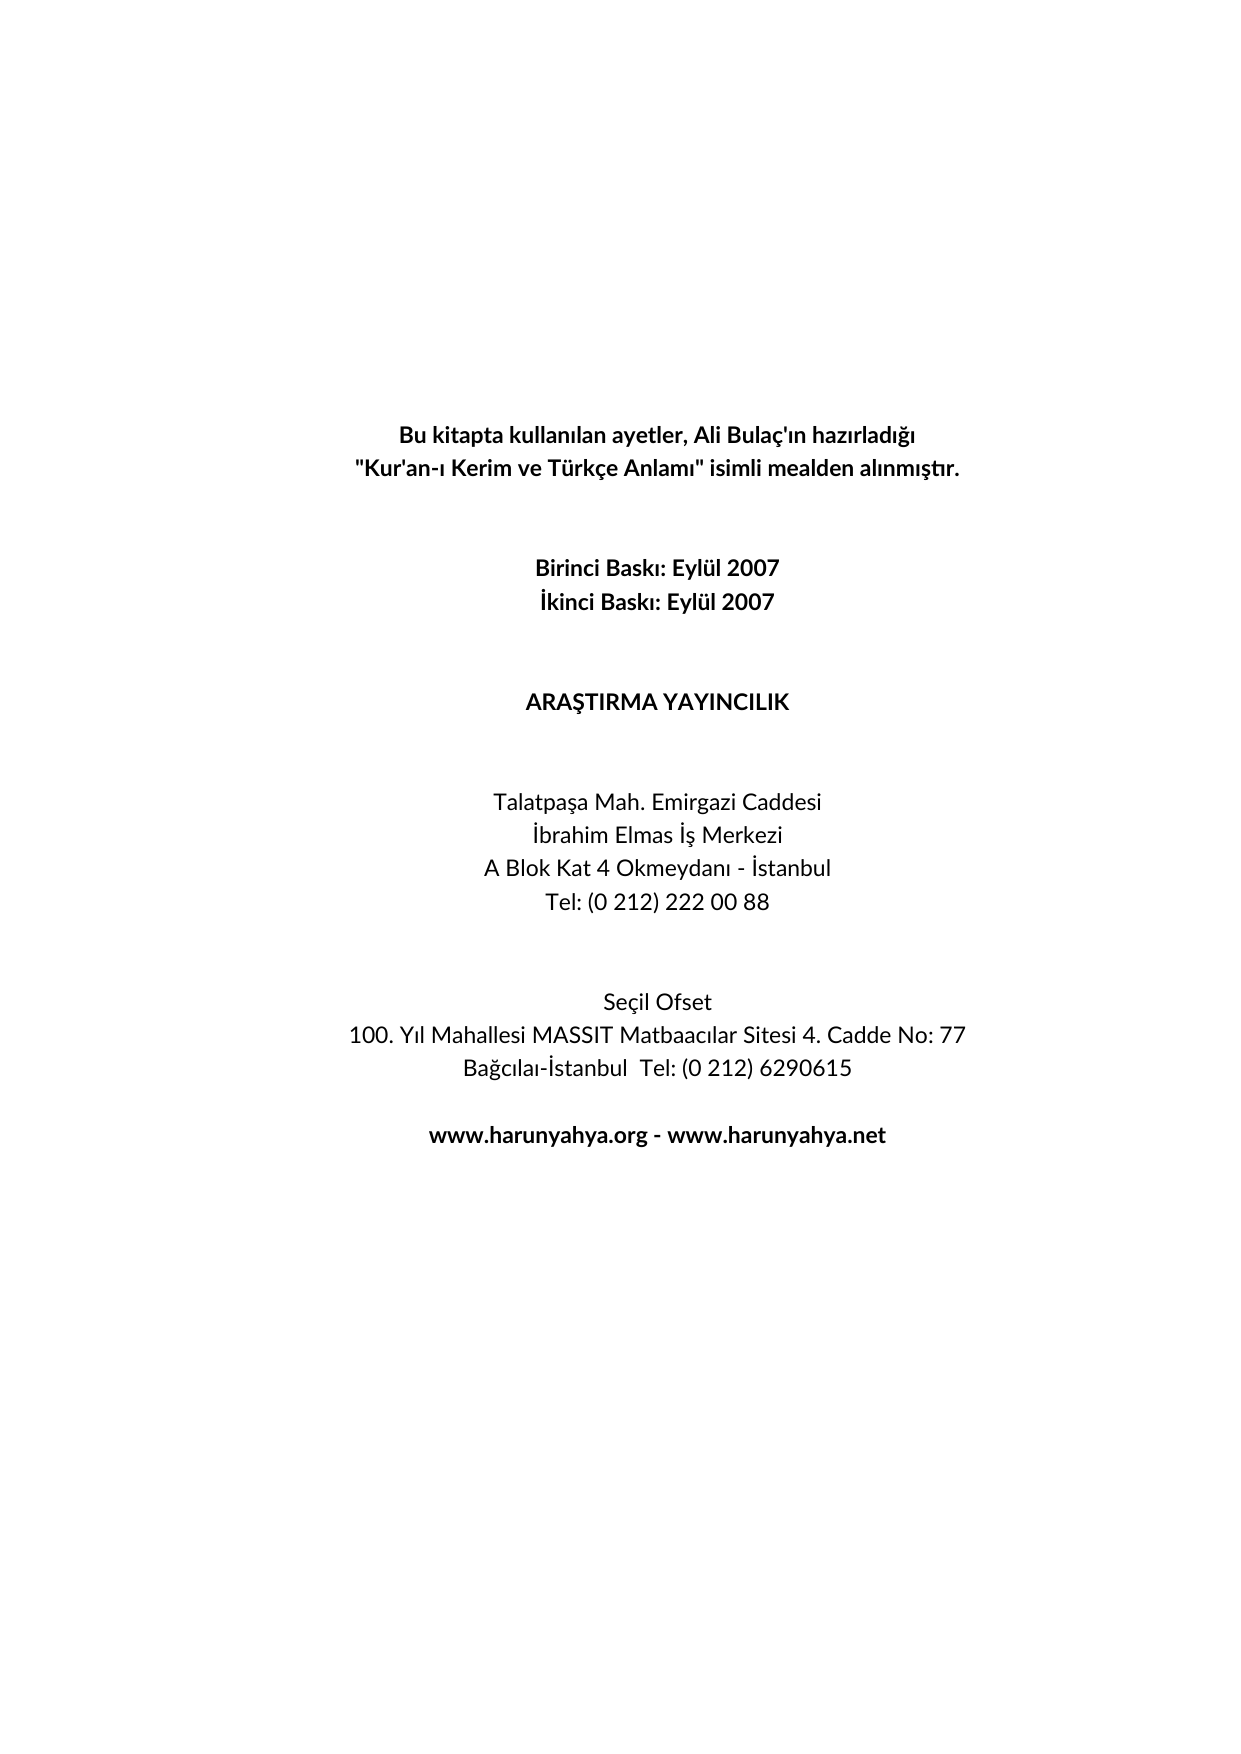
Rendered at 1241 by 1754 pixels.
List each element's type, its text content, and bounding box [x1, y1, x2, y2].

text Bu kitapta kullanılan ayetler, Ali Bulaç'ın hazırladığı [133, 417, 1123, 450]
text İkinci Baskı: Eylül 2007 [133, 583, 1123, 617]
text A Blok Kat 4 Okmeydanı - İstanbul [133, 850, 1123, 883]
text ARAŞTIRMA YAYINCILIK [133, 683, 1123, 717]
text Birinci Baskı: Eylül 2007 [133, 550, 1123, 583]
text www.harunyahya.org - www.harunyahya.net [133, 1117, 1123, 1150]
text Talatpaşa Mah. Emirgazi Caddesi [133, 783, 1123, 817]
text "Kur'an-ı Kerim ve Türkçe Anlamı" isimli mealden alınmıştır. [133, 450, 1123, 483]
text Tel: (0 212) 222 00 88 [133, 883, 1123, 917]
text Bağcılaı-İstanbul Tel: (0 212) 6290615 [133, 1050, 1123, 1083]
text 100. Yıl Mahallesi MASSIT Matbaacılar Sitesi 4. Cadde No: 77 [133, 1017, 1123, 1050]
text Seçil Ofset [133, 983, 1123, 1017]
text İbrahim Elmas İş Merkezi [133, 817, 1123, 850]
